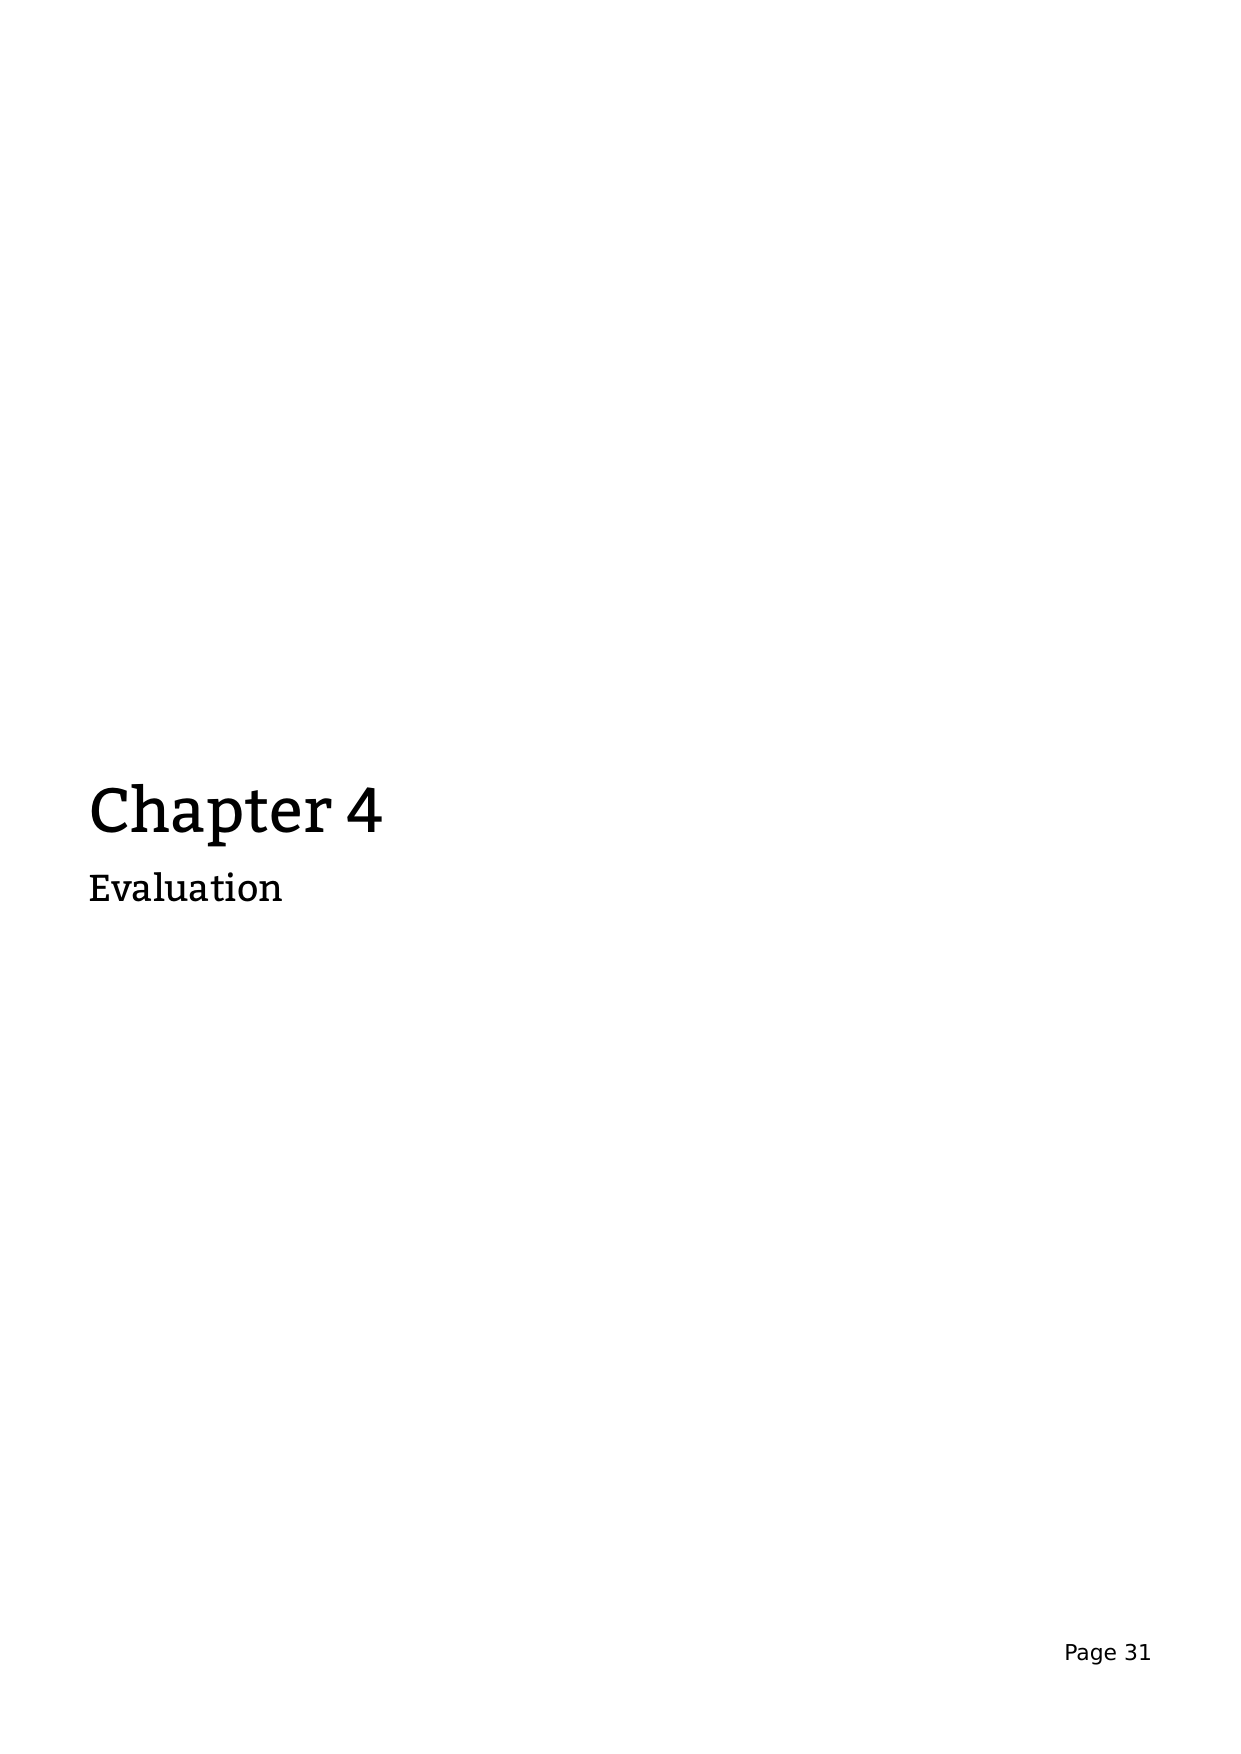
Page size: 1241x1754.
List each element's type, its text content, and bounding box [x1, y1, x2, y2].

title Chapter 4 [88, 771, 1152, 846]
subtitle Evaluation [88, 865, 1152, 910]
